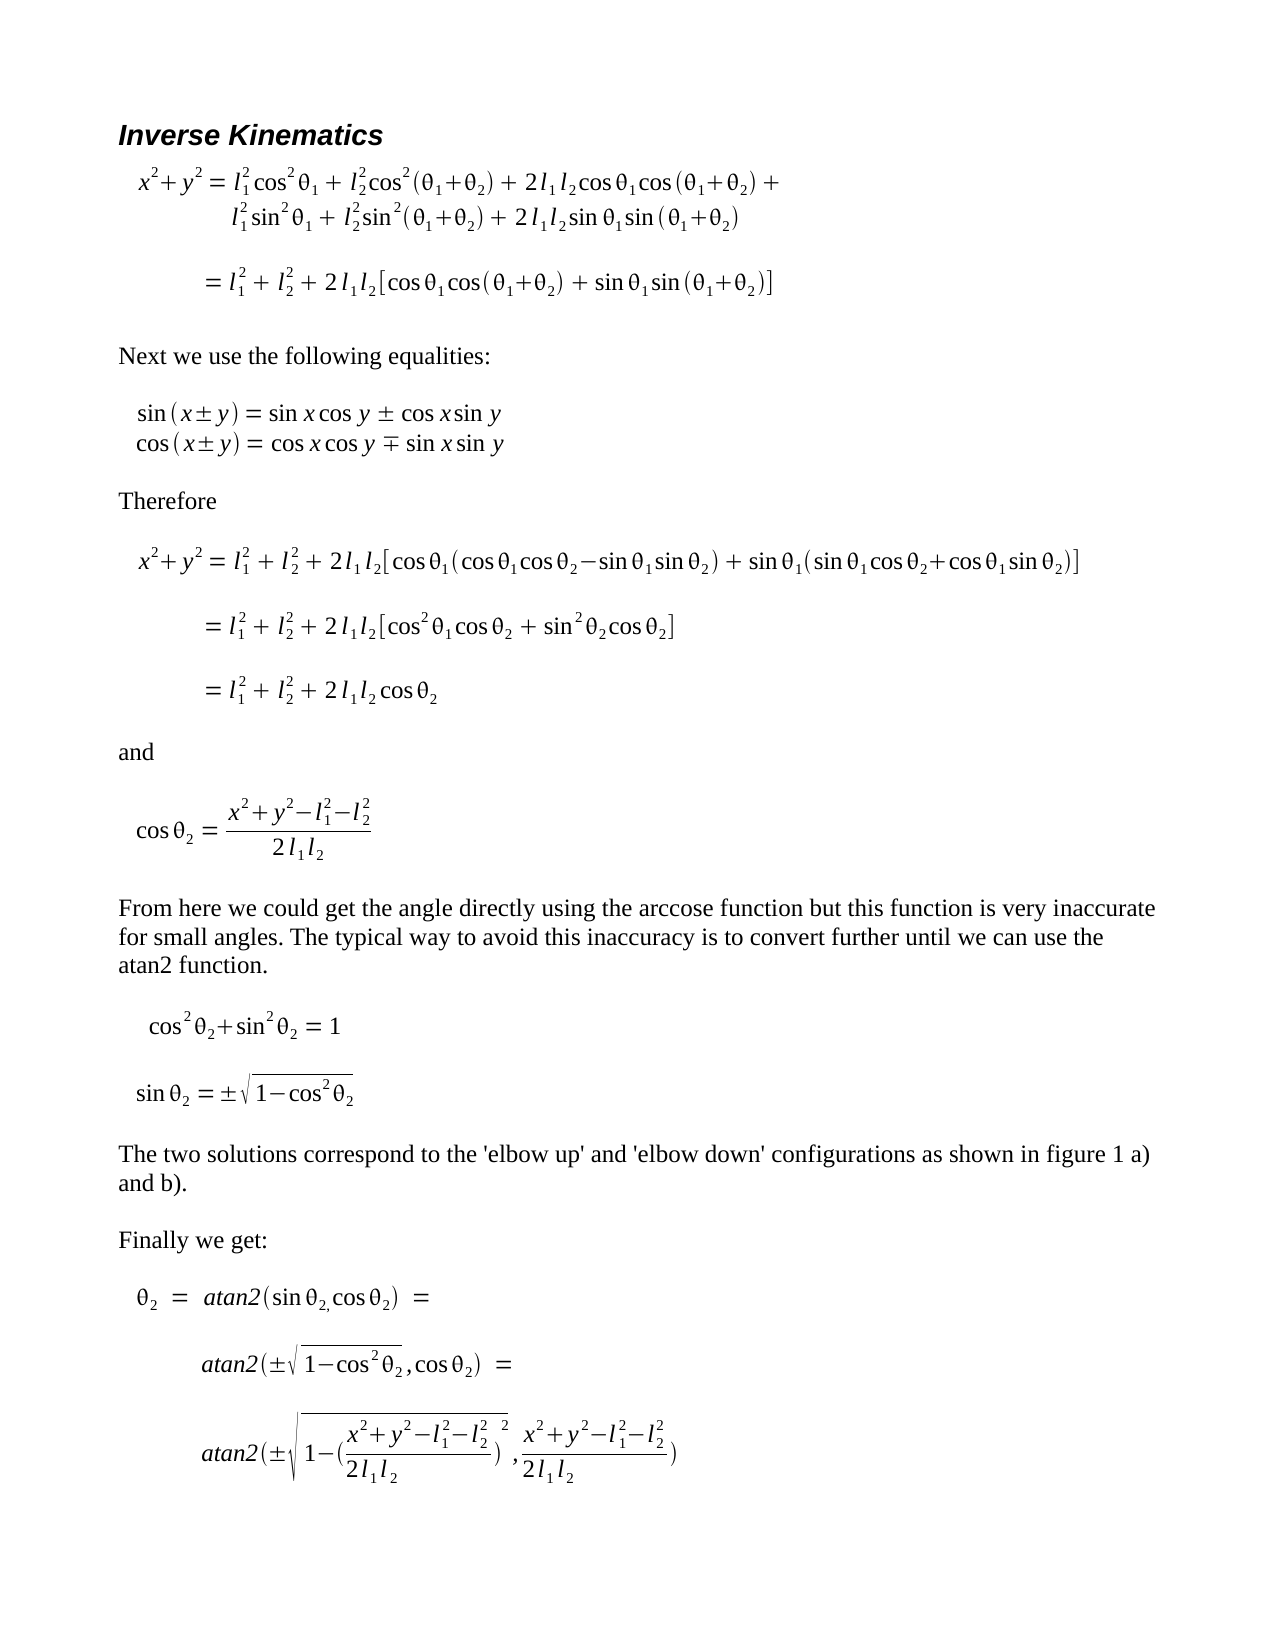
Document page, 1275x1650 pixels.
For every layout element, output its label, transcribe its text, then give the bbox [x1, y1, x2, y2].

text The two solutions correspond to the 'elbow up' and 'elbow down' configurations as shown in figure 1 a) and b). [118, 1139, 1157, 1196]
subtitle Inverse Kinematics [118, 118, 1157, 152]
text Next we use the following equalities: [118, 341, 1157, 370]
text From here we could get the angle directly using the arccose function but this function is very inaccurate for small angles. The typical way to avoid this inaccuracy is to convert further until we can use the atan2 function. [118, 893, 1157, 979]
text Therefore [118, 486, 1157, 514]
text Finally we get: [118, 1225, 1157, 1254]
text and [118, 737, 1157, 766]
